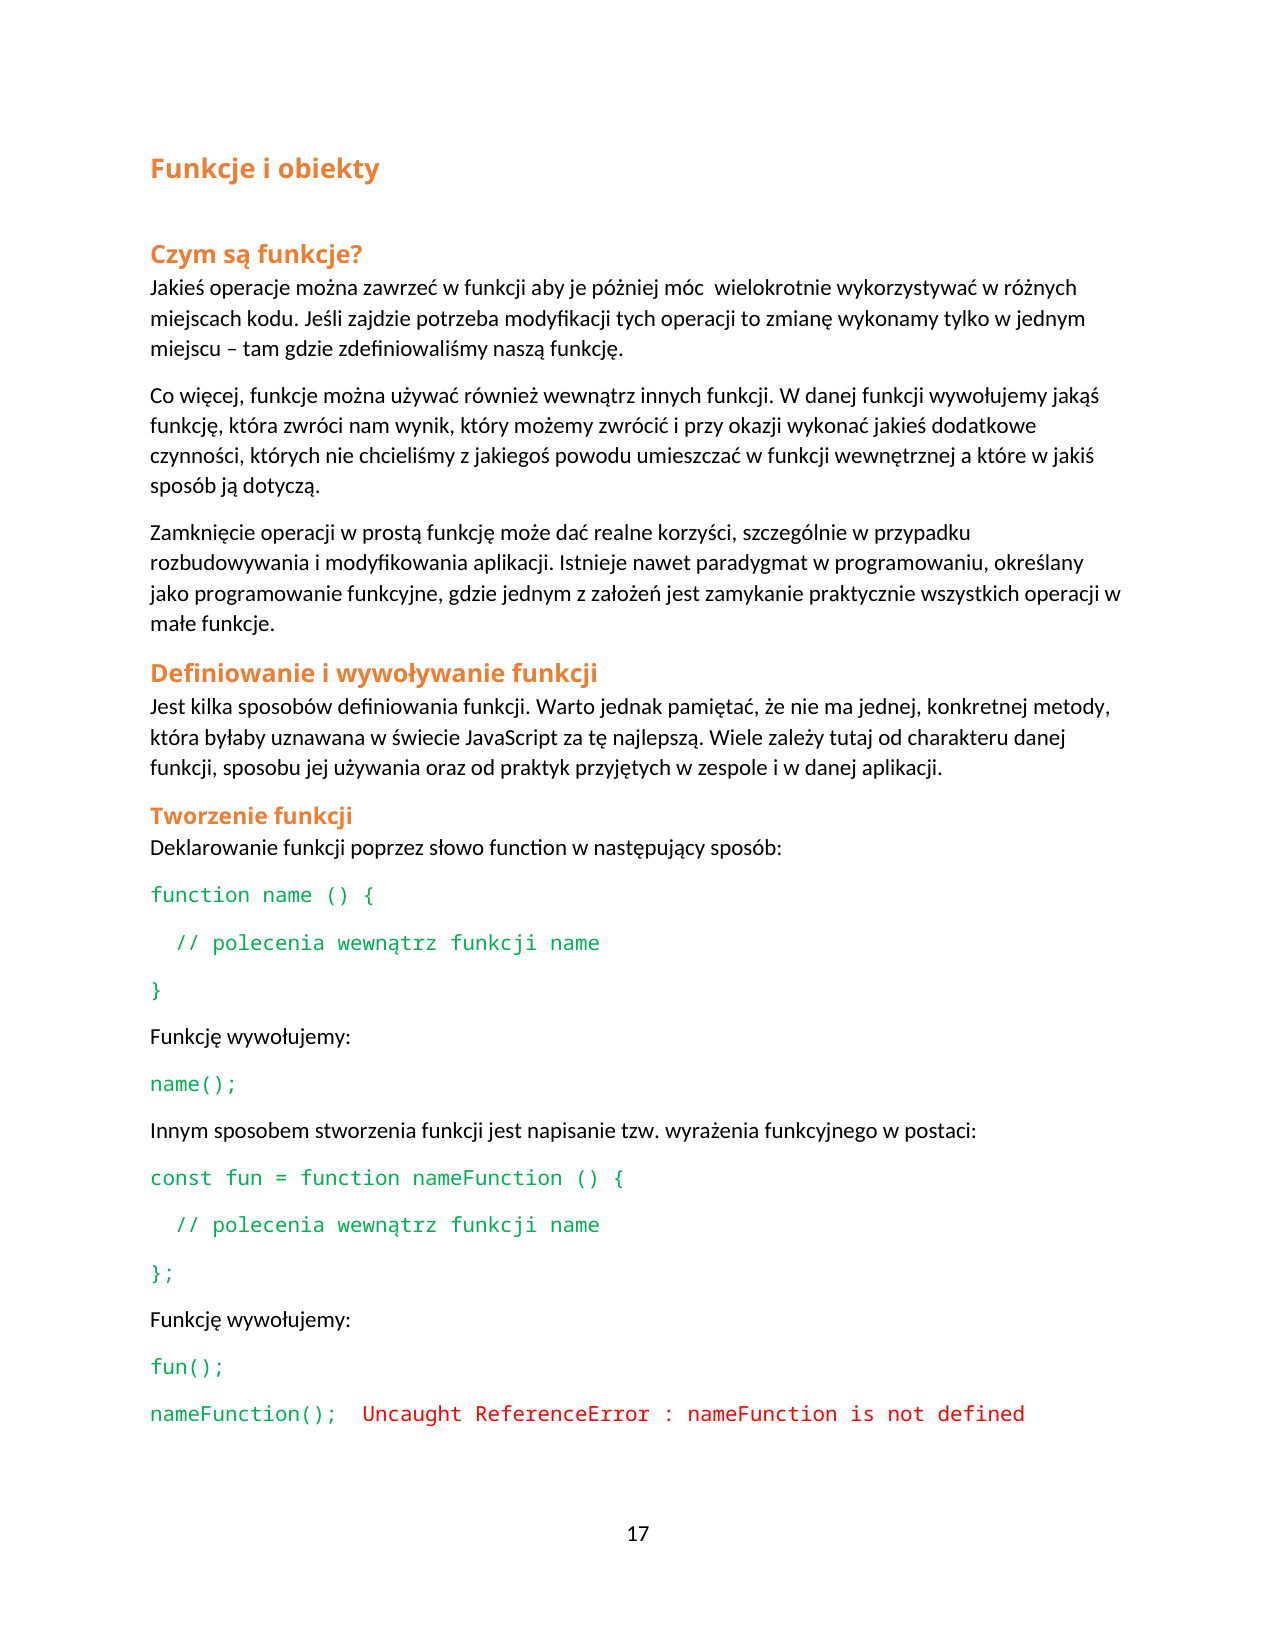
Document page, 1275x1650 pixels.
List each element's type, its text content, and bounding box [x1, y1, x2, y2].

text }; [150, 1258, 1125, 1286]
text const fun = function nameFunction () { [150, 1163, 1125, 1192]
text Zamknięcie operacji w prostą funkcję może dać realne korzyści, szczególnie w przypadku rozbudowywania i modyfikowania aplikacji. Istnieje nawet paradygmat w programowaniu, określany jako programowanie funkcyjne, gdzie jednym z założeń jest zamykanie praktycznie wszystkich operacji w małe funkcje. [150, 518, 1125, 637]
text // polecenia wewnątrz funkcji name [150, 928, 1125, 956]
text // polecenia wewnątrz funkcji name [150, 1211, 1125, 1239]
text Funkcję wywołujemy: [150, 1022, 1125, 1050]
text Jakieś operacje można zawrzeć w funkcji aby je póżniej móc wielokrotnie wykorzystywać w różnych miejscach kodu. Jeśli zajdzie potrzeba modyfikacji tych operacji to zmianę wykonamy tylko w jednym miejscu – tam gdzie zdefiniowaliśmy naszą funkcję. [150, 273, 1125, 362]
text Czym są funkcje? [150, 237, 1125, 271]
text fun(); [150, 1352, 1125, 1381]
text Jest kilka sposobów definiowania funkcji. Warto jednak pamiętać, że nie ma jednej, konkretnej metody, która byłaby uznawana w świecie JavaScript za tę najlepszą. Wiele zależy tutaj od charakteru danej funkcji, sposobu jej używania oraz od praktyk przyjętych w zespole i w danej aplikacji. [150, 692, 1125, 781]
text } [150, 975, 1125, 1003]
text Innym sposobem stworzenia funkcji jest napisanie tzw. wyrażenia funkcyjnego w postaci: [150, 1116, 1125, 1144]
text Funkcję wywołujemy: [150, 1305, 1125, 1333]
text nameFunction(); Uncaught ReferenceError : nameFunction is not defined [150, 1399, 1125, 1428]
text Definiowanie i wywoływanie funkcji [150, 656, 1125, 690]
text Tworzenie funkcji [150, 800, 1125, 831]
text Co więcej, funkcje można używać również wewnątrz innych funkcji. W danej funkcji wywołujemy jakąś funkcję, która zwróci nam wynik, który możemy zwrócić i przy okazji wykonać jakieś dodatkowe czynności, których nie chcieliśmy z jakiegoś powodu umieszczać w funkcji wewnętrznej a które w jakiś sposób ją dotyczą. [150, 381, 1125, 499]
text function name () { [150, 880, 1125, 909]
text name(); [150, 1069, 1125, 1098]
text Deklarowanie funkcji poprzez słowo function w następujący sposób: [150, 833, 1125, 862]
text Funkcje i obiekty [150, 150, 1125, 187]
